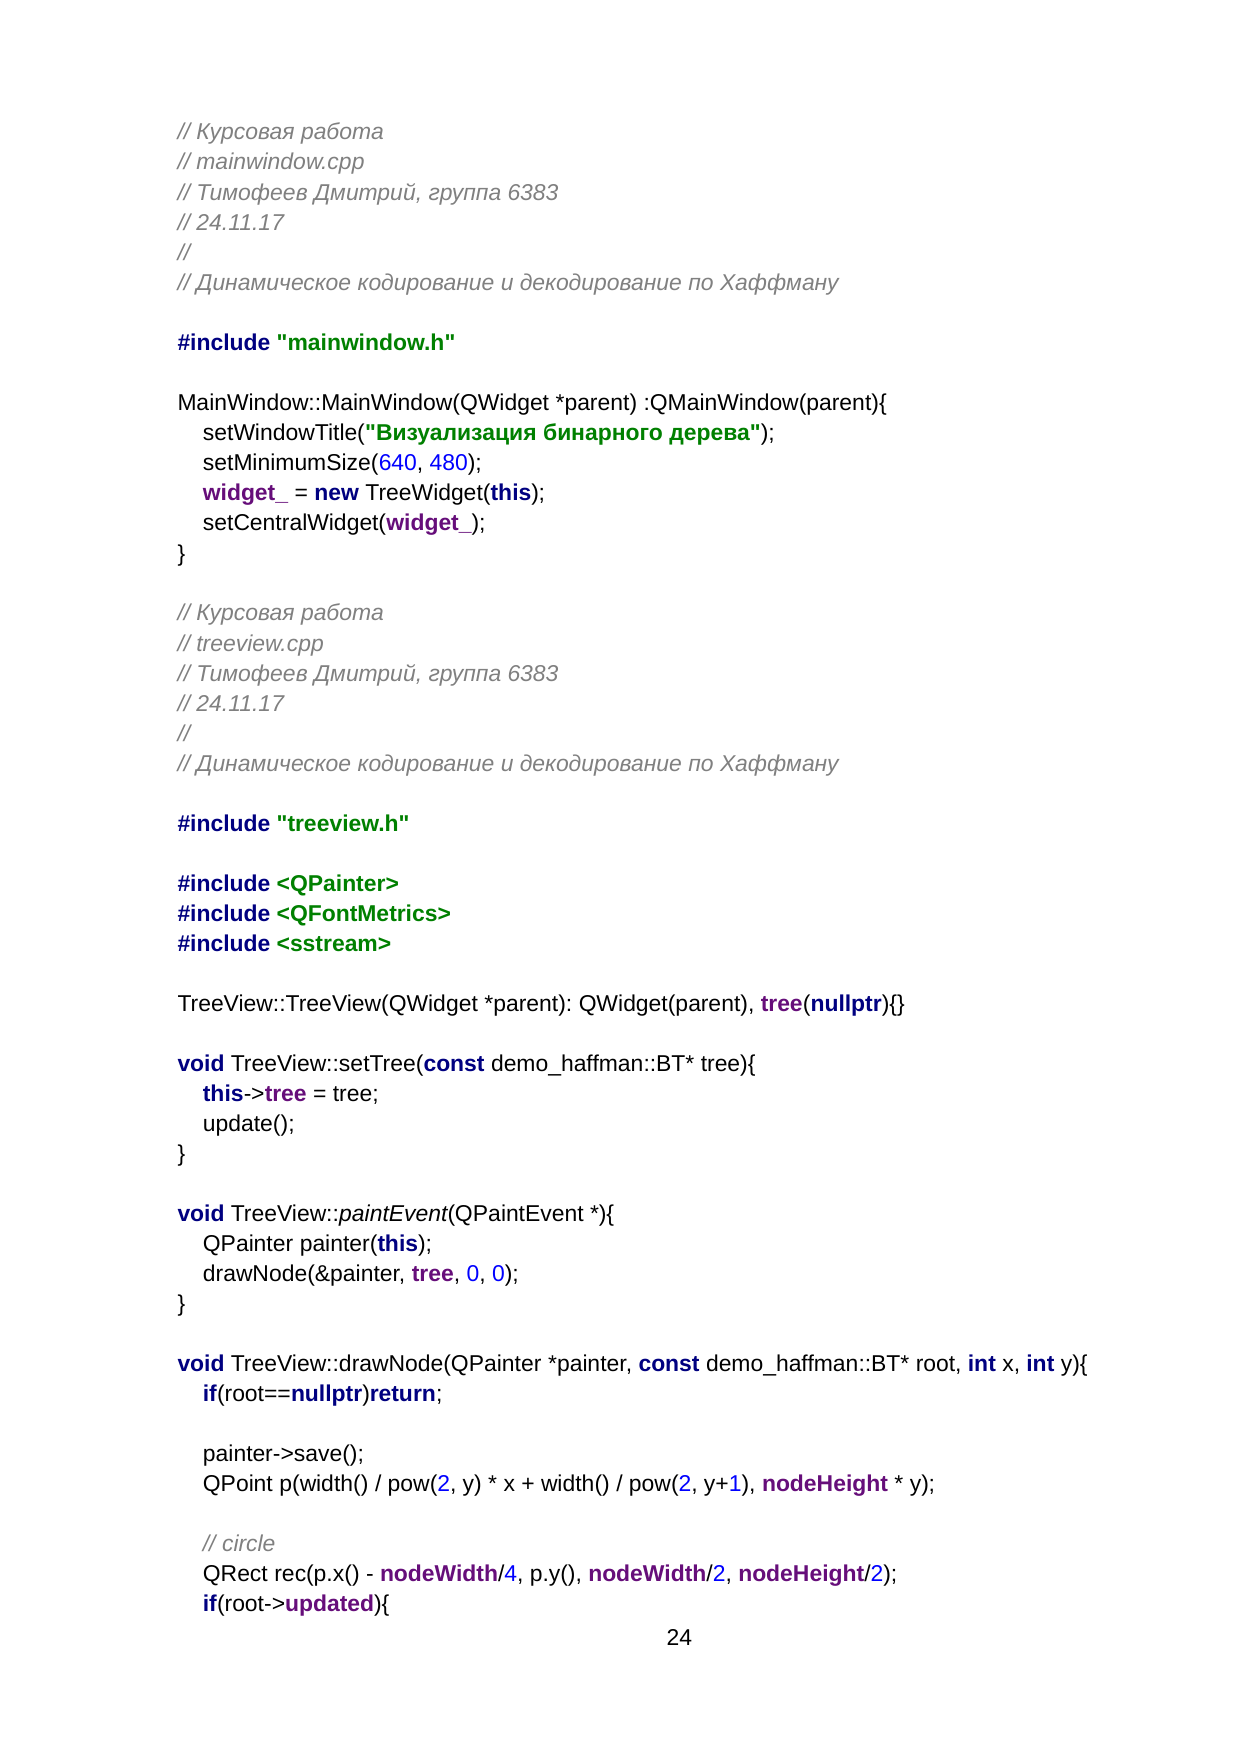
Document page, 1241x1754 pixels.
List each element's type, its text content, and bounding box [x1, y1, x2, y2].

text painter->save(); [177, 1440, 1181, 1466]
text // mainwindow.cpp [177, 148, 1181, 175]
text // Динамическое кодирование и декодирование по Хаффману [177, 750, 1181, 777]
text drawNode(&painter, tree, 0, 0); [177, 1260, 1181, 1287]
text if(root==nullptr)return; [177, 1380, 1181, 1407]
text } [177, 1140, 1181, 1166]
text // 24.11.17 [177, 209, 1181, 235]
text this->tree = tree; [177, 1080, 1181, 1106]
text #include <QFontMetrics> [177, 900, 1181, 926]
text QRect rec(p.x() - nodeWidth/4, p.y(), nodeWidth/2, nodeHeight/2); [177, 1560, 1181, 1586]
text // Динамическое кодирование и декодирование по Хаффману [177, 269, 1181, 296]
text // Тимофеев Дмитрий, группа 6383 [177, 178, 1181, 205]
text #include <sstream> [177, 930, 1181, 956]
text widget_ = new TreeWidget(this); [177, 479, 1181, 506]
text // circle [177, 1530, 1181, 1556]
text setWindowTitle("Визуализация бинарного дерева"); [177, 419, 1181, 445]
text // treeview.cpp [177, 629, 1181, 656]
text QPoint p(width() / pow(2, y) * x + width() / pow(2, y+1), nodeHeight * y); [177, 1470, 1181, 1497]
text // Курсовая работа [177, 118, 1181, 144]
text #include <QPainter> [177, 870, 1181, 896]
text setCentralWidget(widget_); [177, 509, 1181, 536]
text // [177, 239, 1181, 265]
text MainWindow::MainWindow(QWidget *parent) :QMainWindow(parent){ [177, 388, 1181, 415]
text // Тимофеев Дмитрий, группа 6383 [177, 660, 1181, 686]
text void TreeView::setTree(const demo_haffman::BT* tree){ [177, 1049, 1181, 1076]
text setMinimumSize(640, 480); [177, 449, 1181, 475]
text // [177, 720, 1181, 746]
text update(); [177, 1110, 1181, 1136]
text } [177, 1290, 1181, 1317]
text // Курсовая работа [177, 599, 1181, 626]
text #include "treeview.h" [177, 810, 1181, 836]
text #include "mainwindow.h" [177, 329, 1181, 355]
text void TreeView::paintEvent(QPaintEvent *){ [177, 1200, 1181, 1226]
text } [177, 539, 1181, 566]
text // 24.11.17 [177, 690, 1181, 716]
text void TreeView::drawNode(QPainter *painter, const demo_haffman::BT* root, int x, int y){ [177, 1350, 1181, 1376]
text if(root->updated){ [177, 1590, 1181, 1617]
text QPainter painter(this); [177, 1230, 1181, 1256]
text TreeView::TreeView(QWidget *parent): QWidget(parent), tree(nullptr){} [177, 990, 1181, 1016]
